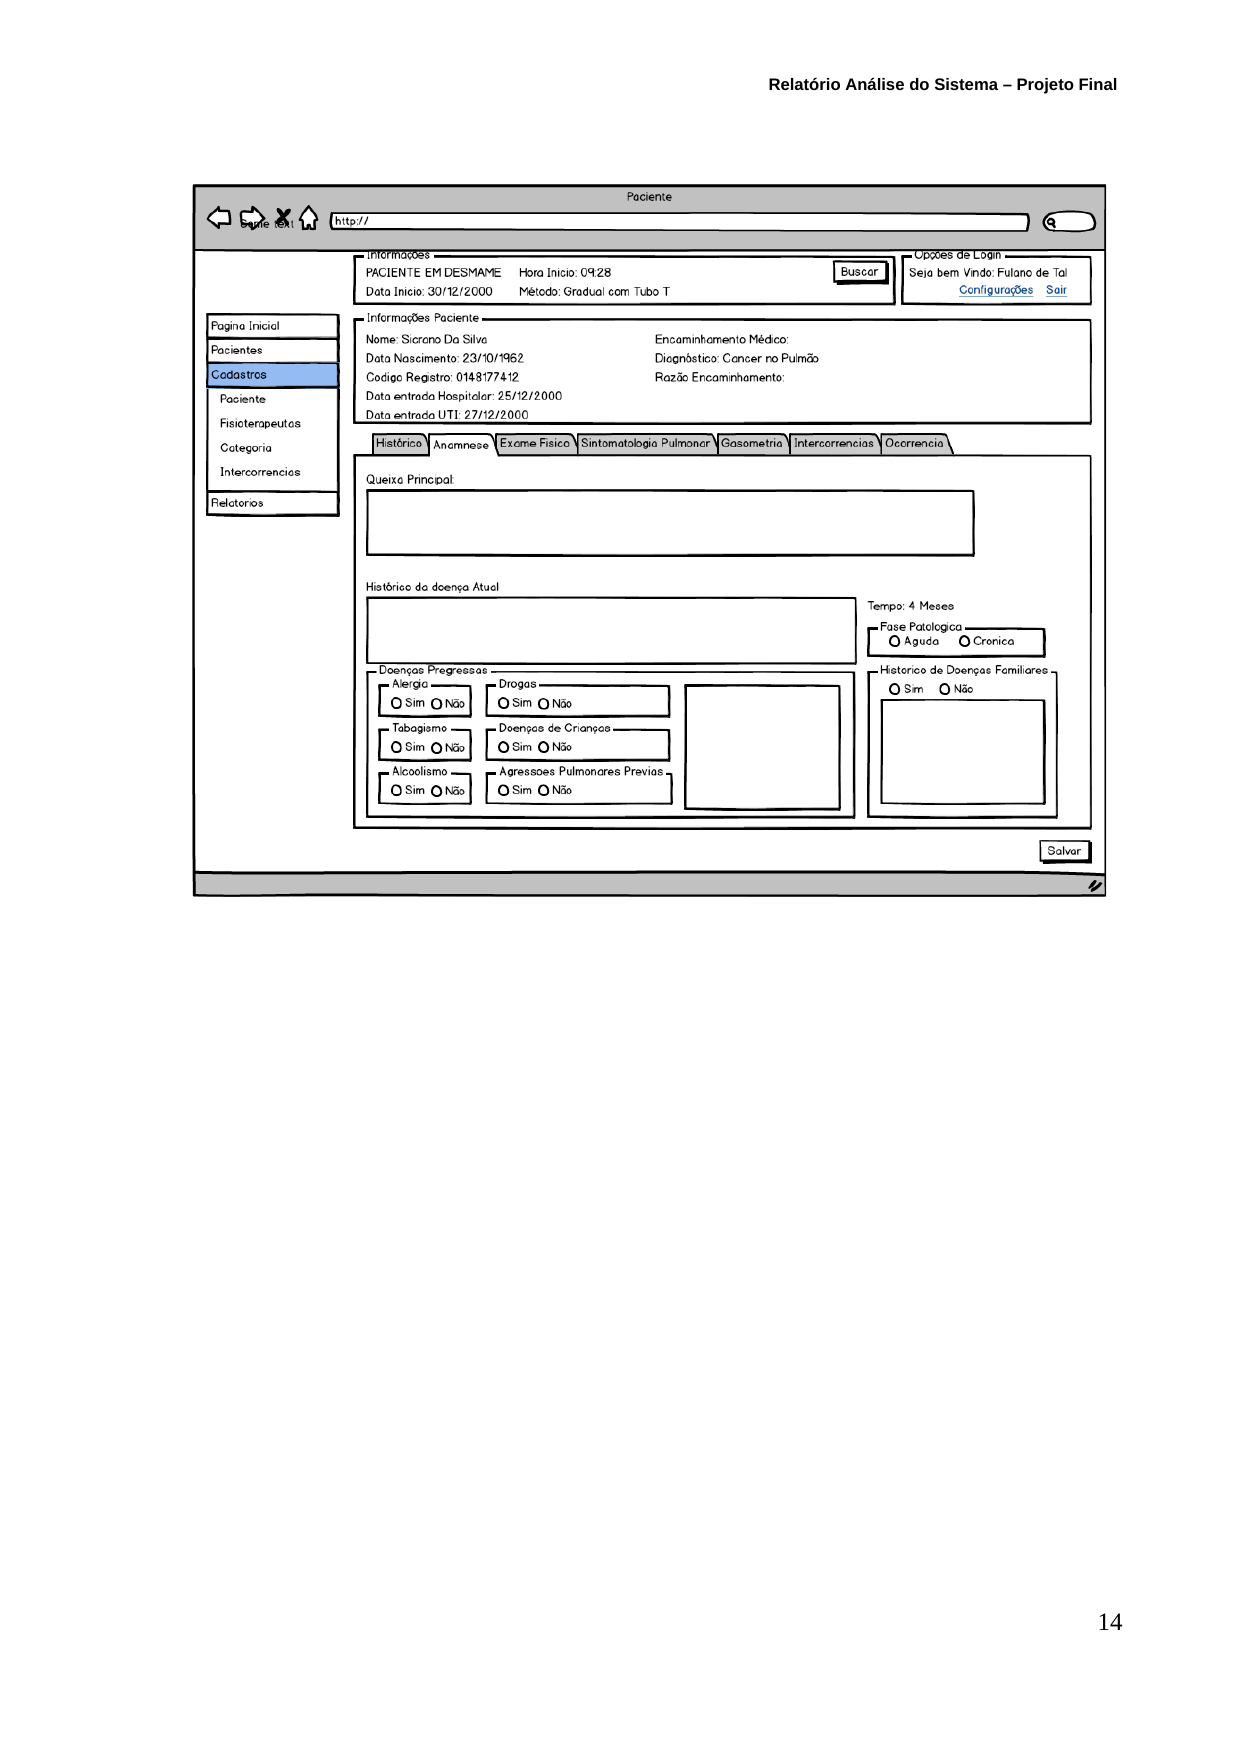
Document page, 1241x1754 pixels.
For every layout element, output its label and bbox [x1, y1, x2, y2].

picture [192, 184, 1107, 897]
